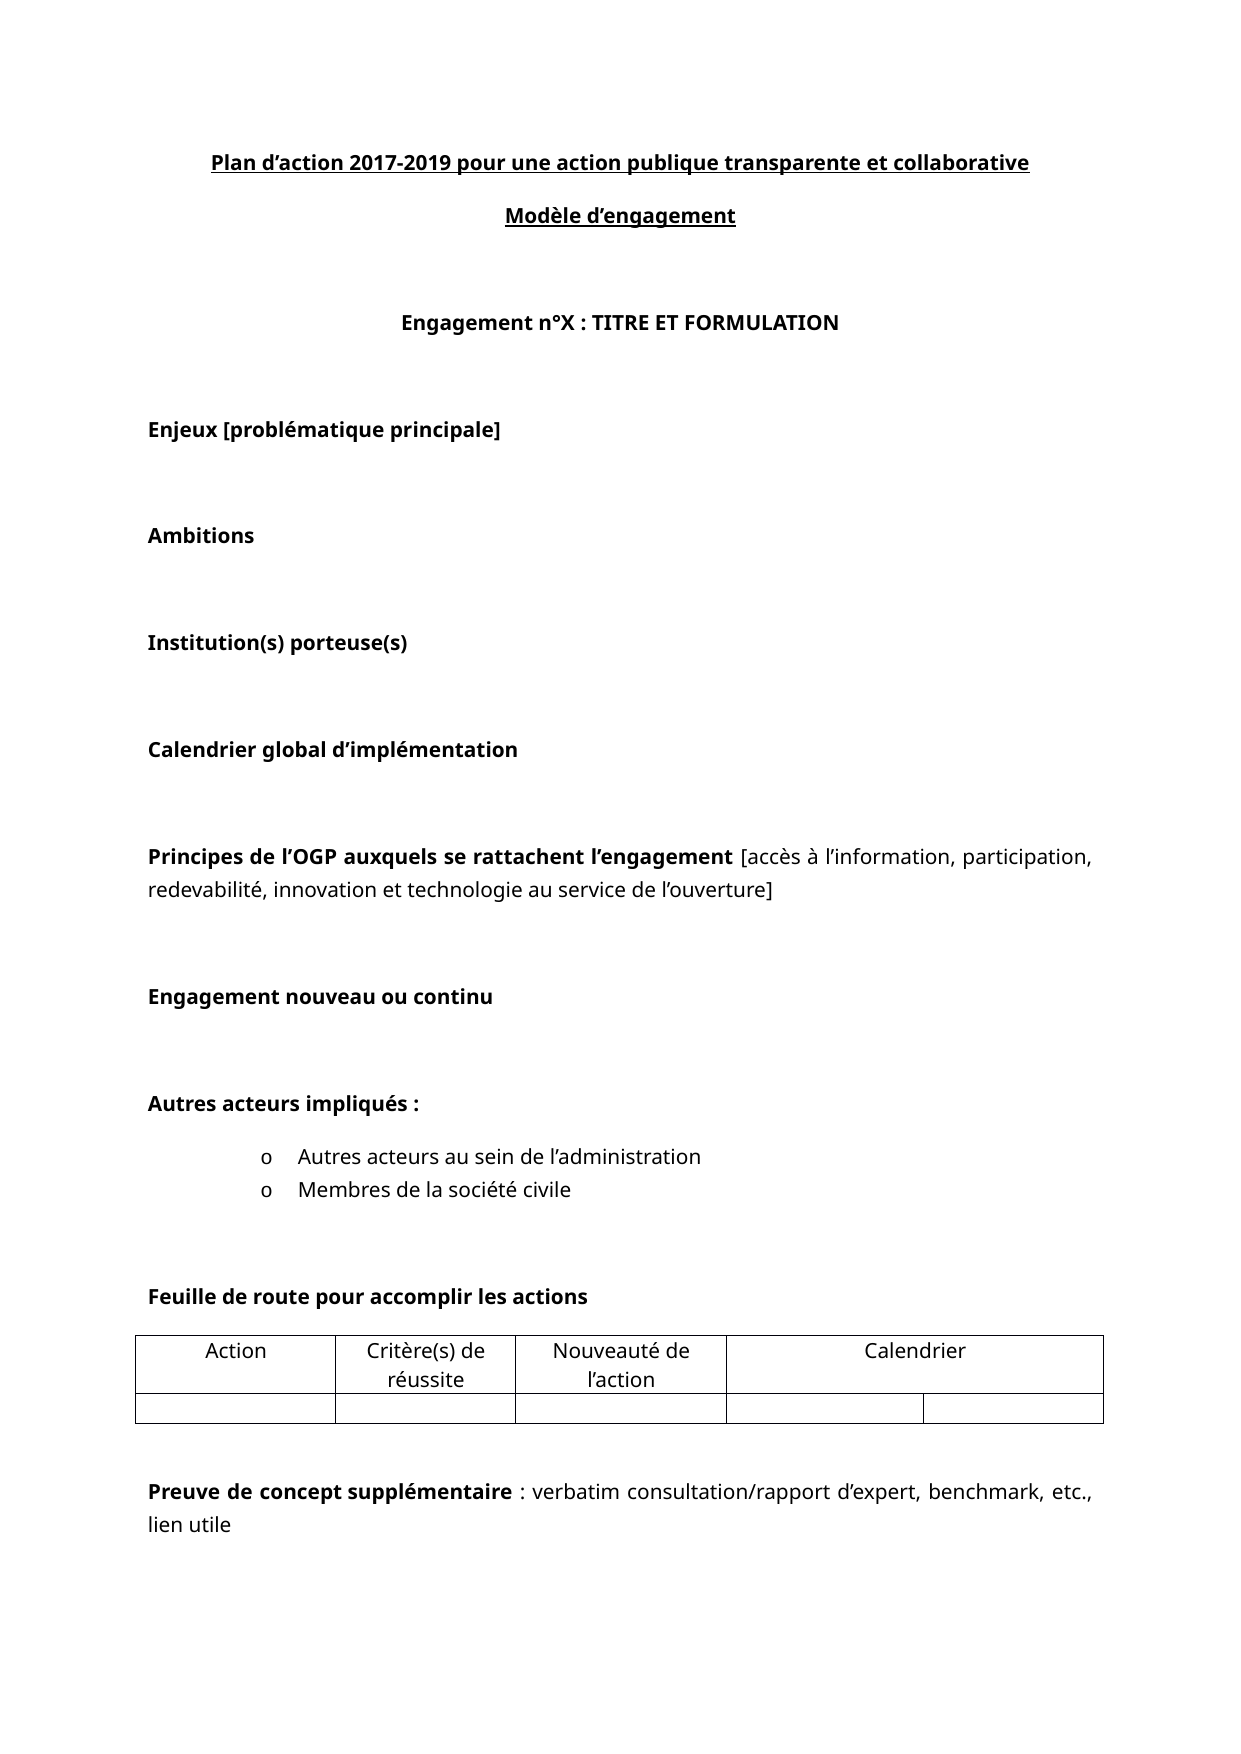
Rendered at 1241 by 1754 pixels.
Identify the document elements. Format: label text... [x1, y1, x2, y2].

text Institution(s) porteuse(s) [148, 628, 1093, 657]
text Principes de l’OGP auxquels se rattachent l’engagement [accès à l’information, participation, redevabilité, innovation et technologie au service de l’ouverture] [148, 842, 1093, 903]
table_cell [924, 1394, 1103, 1423]
table_cell [336, 1394, 515, 1423]
text Modèle d’engagement [148, 201, 1093, 229]
text Ambitions [148, 522, 1093, 550]
list Membres de la société civile [260, 1175, 1093, 1203]
text Preuve de concept supplémentaire : verbatim consultation/rapport d’expert, benchmark, etc., lien utile [148, 1477, 1093, 1538]
list Autres acteurs au sein de l’administration [260, 1142, 1093, 1171]
text Feuille de route pour accomplir les actions [148, 1282, 1093, 1310]
table_cell [516, 1394, 726, 1423]
table_cell [727, 1394, 923, 1423]
text Calendrier global d’implémentation [148, 735, 1093, 764]
table_header Nouveauté de l’action [516, 1336, 726, 1393]
table_header Action [136, 1336, 335, 1393]
text Enjeux [problématique principale] [148, 415, 1093, 443]
table_header Calendrier [727, 1336, 1103, 1393]
text Engagement n°X : TITRE ET FORMULATION [148, 308, 1093, 336]
text Plan d’action 2017-2019 pour une action publique transparente et collaborative [148, 148, 1093, 176]
table_header Critère(s) de réussite [336, 1336, 515, 1393]
text Engagement nouveau ou continu [148, 982, 1093, 1010]
table_cell [136, 1394, 335, 1423]
text Autres acteurs impliqués : [148, 1089, 1093, 1117]
